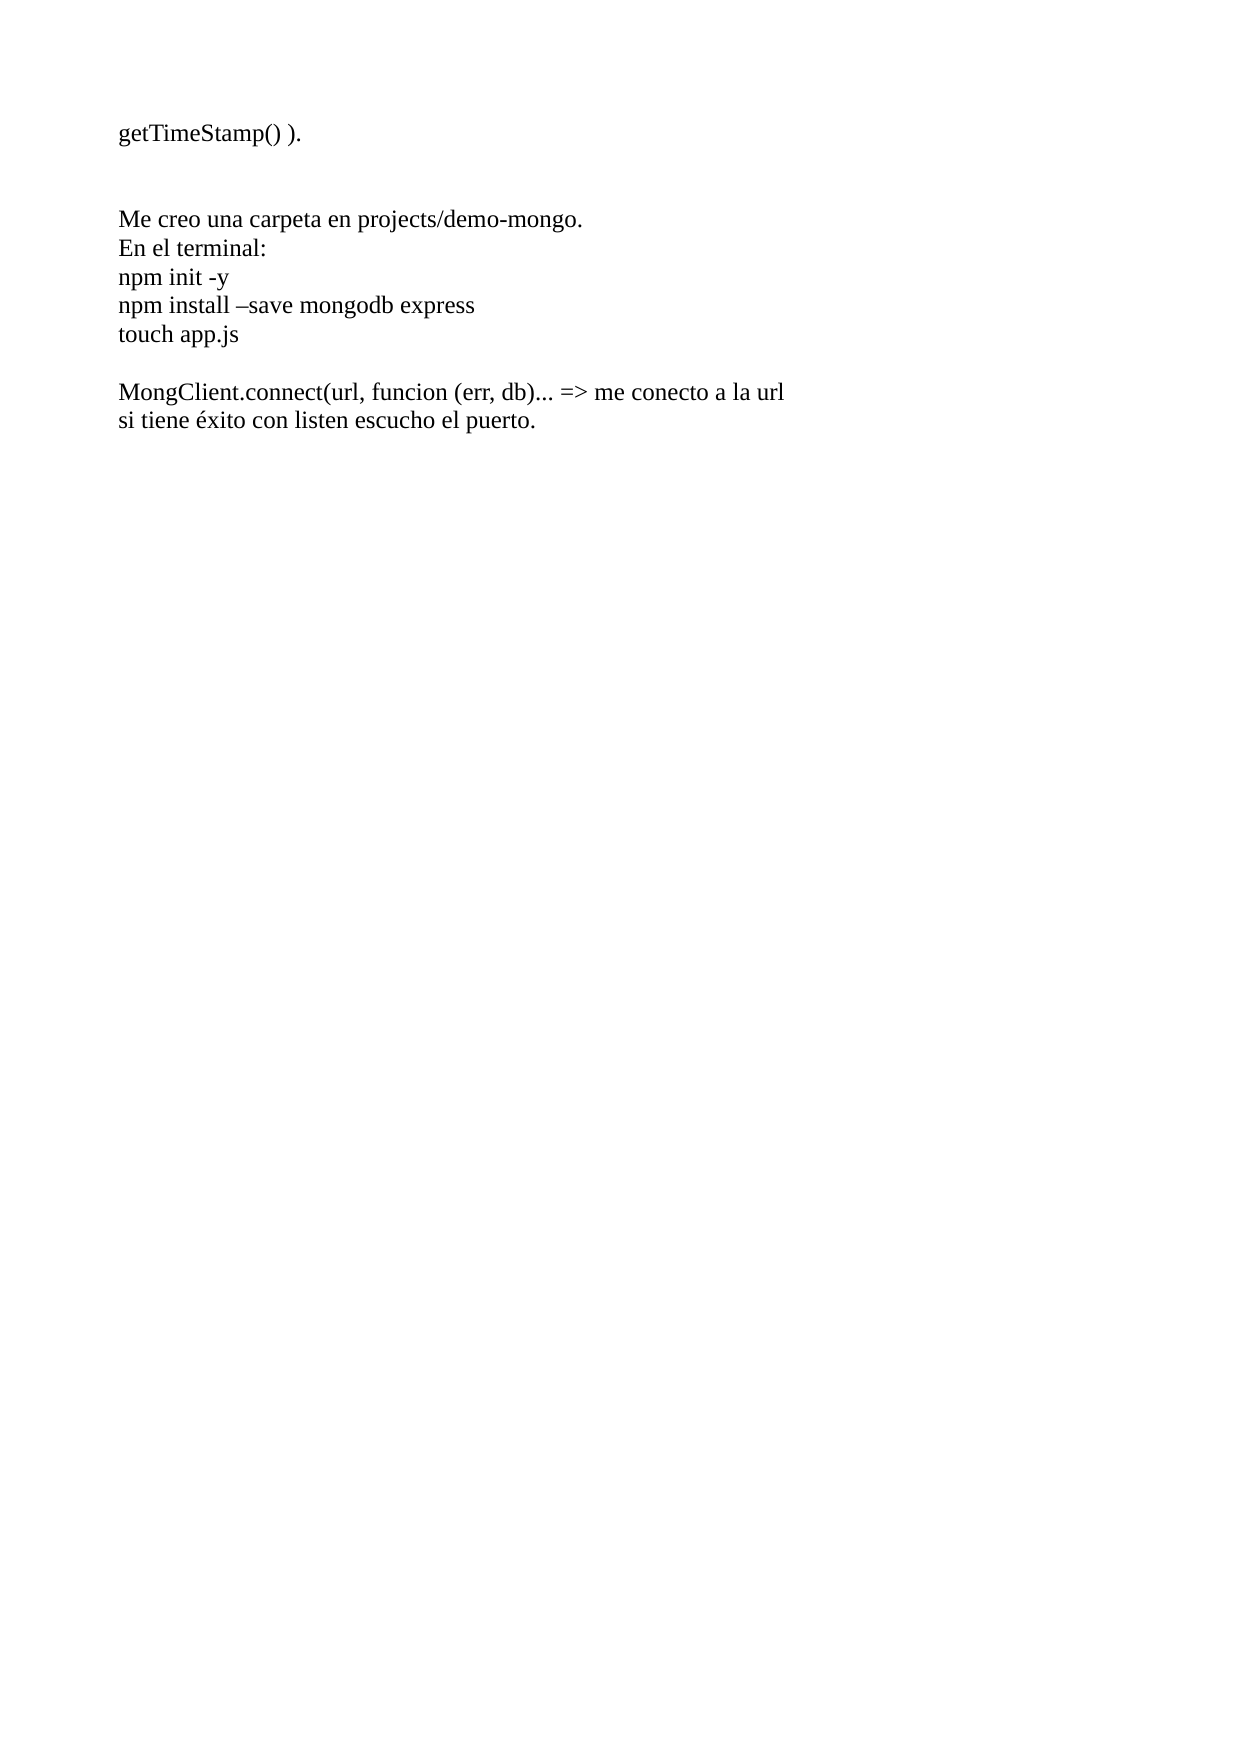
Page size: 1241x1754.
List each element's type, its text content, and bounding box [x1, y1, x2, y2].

text npm init -y [118, 262, 1122, 291]
text MongClient.connect(url, funcion (err, db)... => me conecto a la url [118, 377, 1122, 406]
text getTimeStamp() ). [118, 118, 1122, 147]
text touch app.js [118, 319, 1122, 348]
text Me creo una carpeta en projects/demo-mongo. [118, 204, 1122, 233]
text En el terminal: [118, 233, 1122, 262]
text npm install –save mongodb express [118, 291, 1122, 319]
text si tiene éxito con listen escucho el puerto. [118, 406, 1122, 434]
